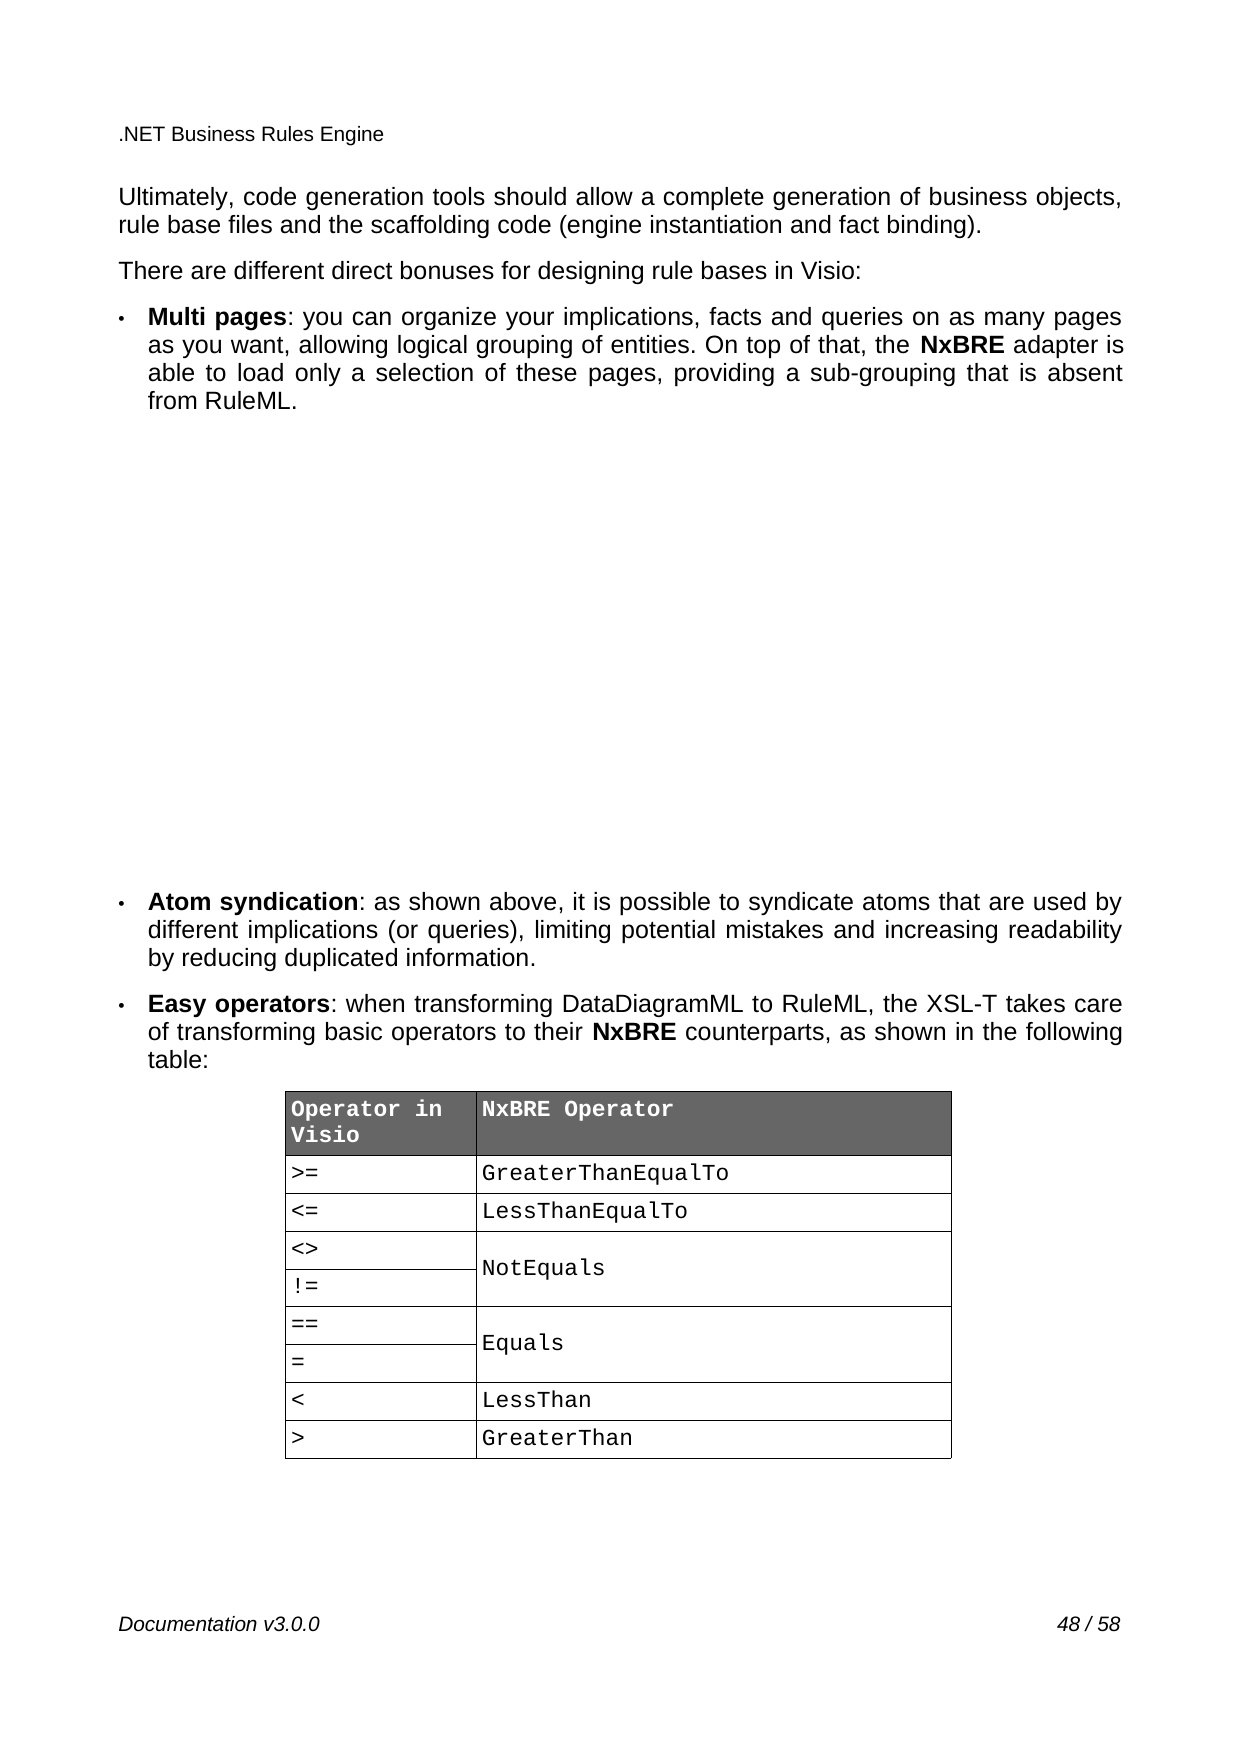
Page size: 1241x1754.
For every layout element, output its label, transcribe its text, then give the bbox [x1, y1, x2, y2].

table_cell != [286, 1270, 476, 1306]
table_header NxBRE Operator [477, 1092, 951, 1155]
table_cell = [286, 1345, 476, 1382]
table_header == [286, 1307, 476, 1344]
table_cell GreaterThanEqualTo [477, 1156, 951, 1193]
table_cell >= [286, 1156, 476, 1193]
table_cell LessThanEqualTo [477, 1194, 951, 1231]
text Ultimately, code generation tools should allow a complete generation of business objects, rule base files and the scaffolding code (engine instantiation and fact binding). [118, 183, 1124, 239]
table_cell <= [286, 1194, 476, 1231]
table_cell GreaterThan [477, 1421, 951, 1458]
text There are different direct bonuses for designing rule bases in Visio: [118, 257, 1124, 285]
list Atom syndication: as shown above, it is possible to syndicate atoms that are used by different implications (or queries), limiting potential mistakes and increasing readability by reducing duplicated information. [118, 888, 1124, 972]
table_header <> [286, 1232, 476, 1269]
table_cell < [286, 1383, 476, 1420]
list Easy operators: when transforming DataDiagramML to RuleML, the XSL-T takes care of transforming basic operators to their NxBRE counterparts, as shown in the following table: [118, 989, 1124, 1073]
table_cell Equals [477, 1307, 951, 1382]
table_cell > [286, 1421, 476, 1458]
table_header Operator in Visio [286, 1092, 476, 1155]
list Multi pages: you can organize your implications, facts and queries on as many pages as you want, allowing logical grouping of entities. On top of that, the NxBRE adapter is able to load only a selection of these pages, providing a sub-grouping that is absent from RuleML. [118, 302, 1124, 414]
table_cell NotEquals [477, 1232, 951, 1306]
table_cell LessThan [477, 1383, 951, 1420]
